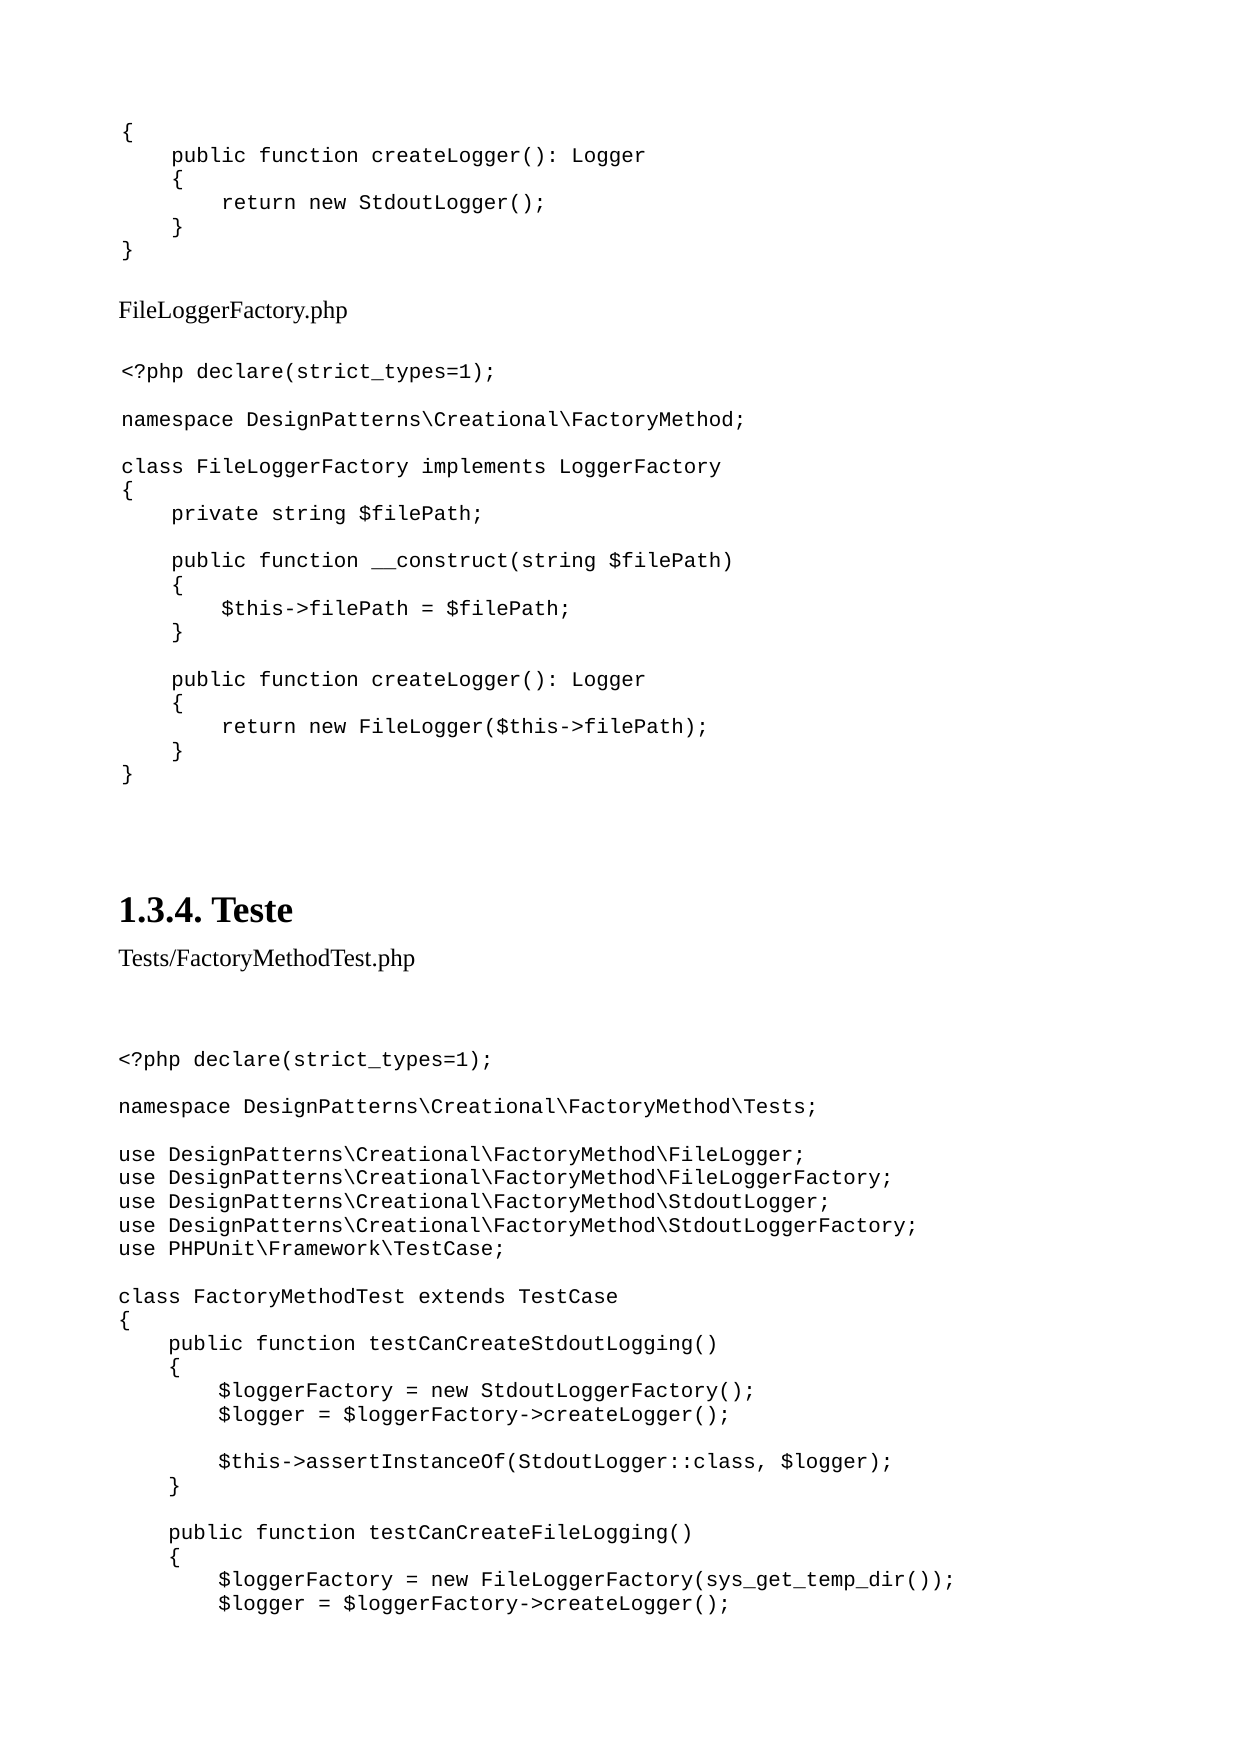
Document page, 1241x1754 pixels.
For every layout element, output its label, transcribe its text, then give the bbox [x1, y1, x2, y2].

text class FactoryMethodTest extends TestCase [118, 1286, 1122, 1309]
text } [118, 1475, 1122, 1498]
text $this->assertInstanceOf(StdoutLogger::class, $logger); [118, 1451, 1122, 1475]
text { [118, 1546, 1122, 1569]
text $loggerFactory = new FileLoggerFactory(sys_get_temp_dir()); [118, 1569, 1122, 1593]
text use DesignPatterns\Creational\FactoryMethod\FileLoggerFactory; [118, 1167, 1122, 1191]
text $loggerFactory = new StdoutLoggerFactory(); [118, 1380, 1122, 1404]
text $logger = $loggerFactory->createLogger(); [118, 1404, 1122, 1427]
table_header { public function createLogger(): Logger { return new StdoutLogger(); } } [118, 118, 760, 295]
text $logger = $loggerFactory->createLogger(); [118, 1593, 1122, 1617]
text use DesignPatterns\Creational\FactoryMethod\StdoutLogger; [118, 1191, 1122, 1215]
text Tests/FactoryMethodTest.php [118, 943, 1122, 972]
table_header [118, 343, 136, 353]
table_header [118, 991, 136, 1002]
subtitle 1.3.4. Teste [118, 888, 1122, 931]
text { [118, 1357, 1122, 1380]
text use DesignPatterns\Creational\FactoryMethod\StdoutLoggerFactory; [118, 1215, 1122, 1238]
text namespace DesignPatterns\Creational\FactoryMethod\Tests; [118, 1096, 1122, 1120]
table_header <?php declare(strict_types=1); namespace DesignPatterns\Creational\FactoryMethod; class FileLoggerFactory implements LoggerFactory { private string $filePath; public function __construct(string $filePath) { $this->filePath = $filePath; } public function createLogger(): Logger { return new FileLogger($this->filePath); } } [118, 358, 760, 819]
text use PHPUnit\Framework\TestCase; [118, 1238, 1122, 1262]
text { [118, 1309, 1122, 1333]
text public function testCanCreateFileLogging() [118, 1522, 1122, 1546]
text FileLoggerFactory.php [118, 295, 1122, 324]
text <?php declare(strict_types=1); [118, 1049, 1122, 1073]
text use DesignPatterns\Creational\FactoryMethod\FileLogger; [118, 1144, 1122, 1167]
text public function testCanCreateStdoutLogging() [118, 1333, 1122, 1357]
